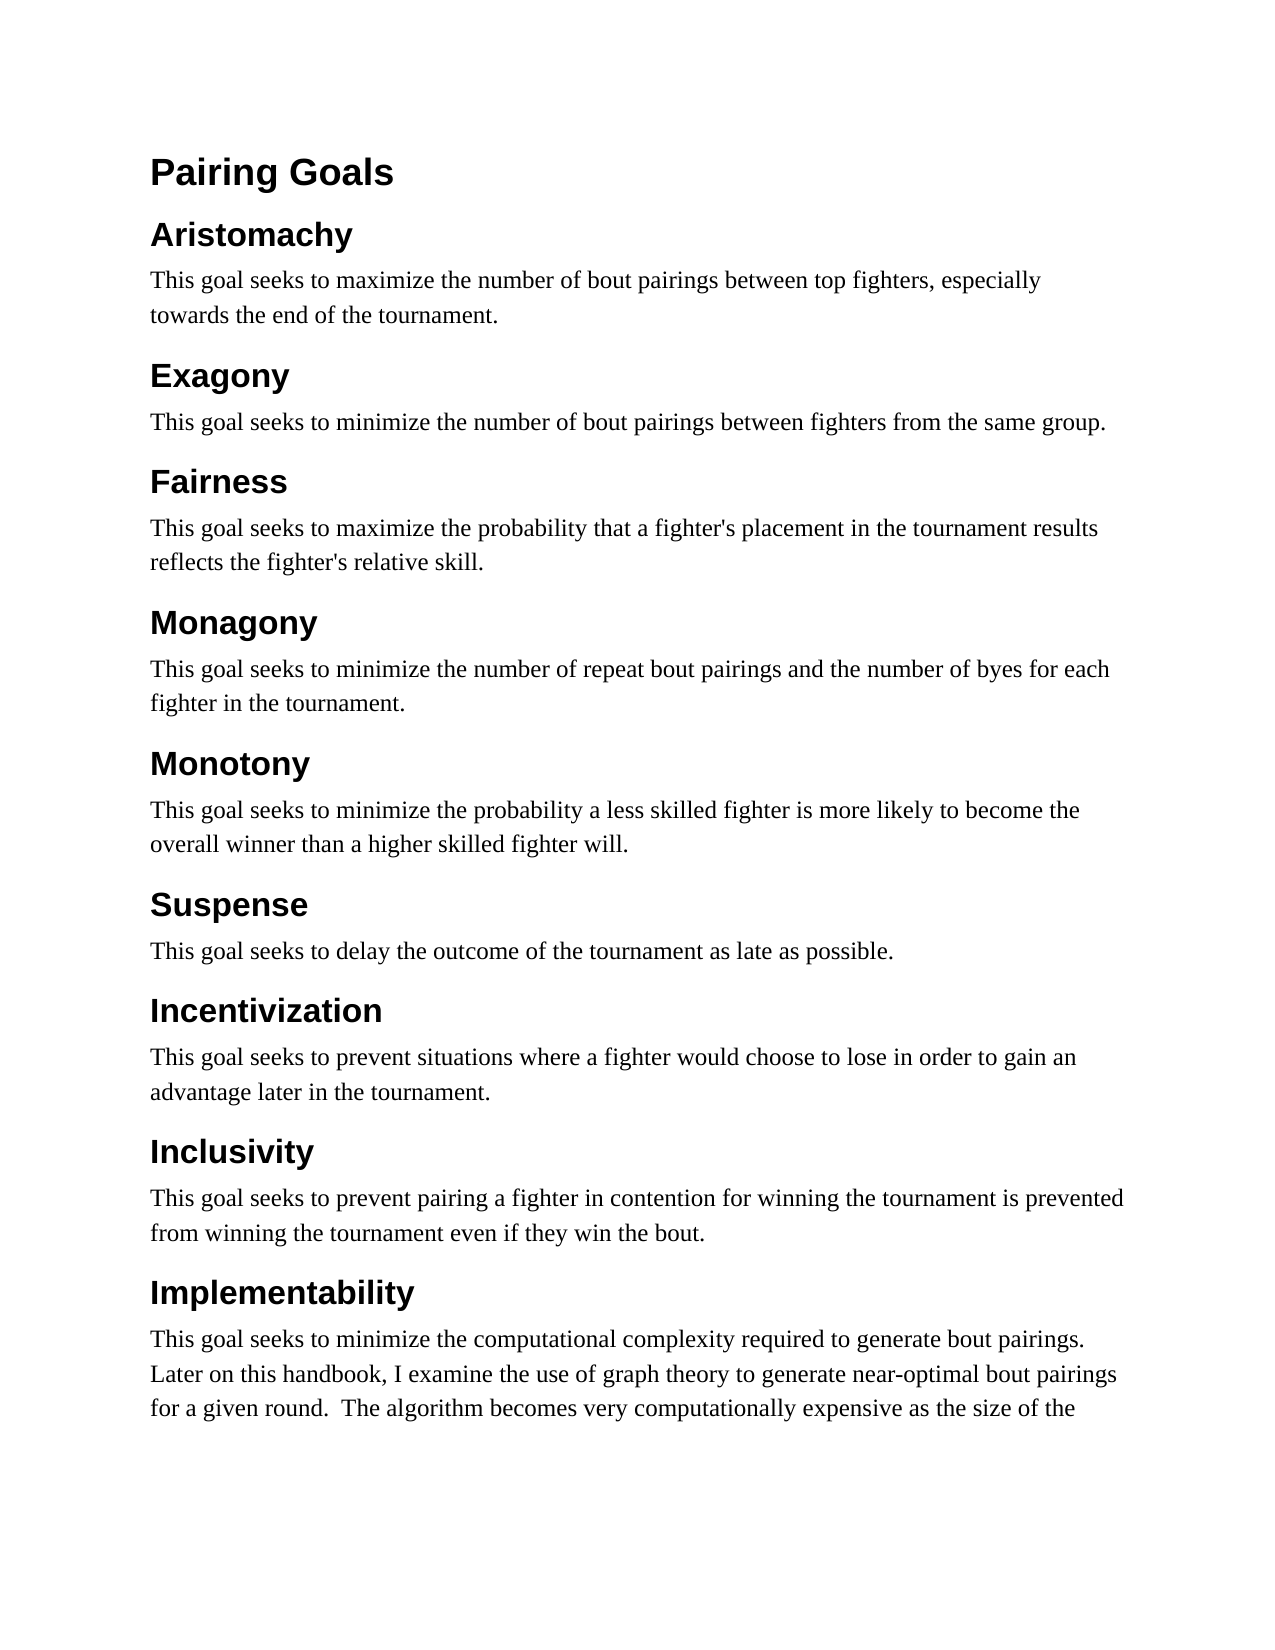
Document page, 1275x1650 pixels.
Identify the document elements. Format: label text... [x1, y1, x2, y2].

text This goal seeks to minimize the number of repeat bout pairings and the number of byes for each fighter in the tournament. [150, 654, 1125, 717]
subtitle Inclusivity [150, 1132, 1125, 1171]
text This goal seeks to prevent pairing a fighter in contention for winning the tournament is prevented from winning the tournament even if they win the bout. [150, 1183, 1125, 1246]
text This goal seeks to prevent situations where a fighter would choose to lose in order to gain an advantage later in the tournament. [150, 1042, 1125, 1106]
text This goal seeks to minimize the probability a less skilled fighter is more likely to become the overall winner than a higher skilled fighter will. [150, 795, 1125, 858]
text This goal seeks to minimize the number of bout pairings between fighters from the same group. [150, 407, 1125, 435]
subtitle Fairness [150, 462, 1125, 501]
subtitle Incentivization [150, 991, 1125, 1030]
subtitle Monotony [150, 744, 1125, 782]
subtitle Monagony [150, 603, 1125, 641]
subtitle Pairing Goals [150, 150, 1125, 194]
text This goal seeks to minimize the computational complexity required to generate bout pairings. Later on this handbook, I examine the use of graph theory to generate near-optimal bout pairings for a given round. The algorithm becomes very computationally expensive as the size of the [150, 1324, 1125, 1422]
text This goal seeks to maximize the probability that a fighter's placement in the tournament results reflects the fighter's relative skill. [150, 513, 1125, 576]
text This goal seeks to maximize the number of bout pairings between top fighters, especially towards the end of the tournament. [150, 266, 1125, 329]
subtitle Suspense [150, 885, 1125, 923]
subtitle Implementability [150, 1273, 1125, 1312]
subtitle Exagony [150, 355, 1125, 394]
subtitle Aristomachy [150, 214, 1125, 253]
text This goal seeks to delay the outcome of the tournament as late as possible. [150, 936, 1125, 964]
